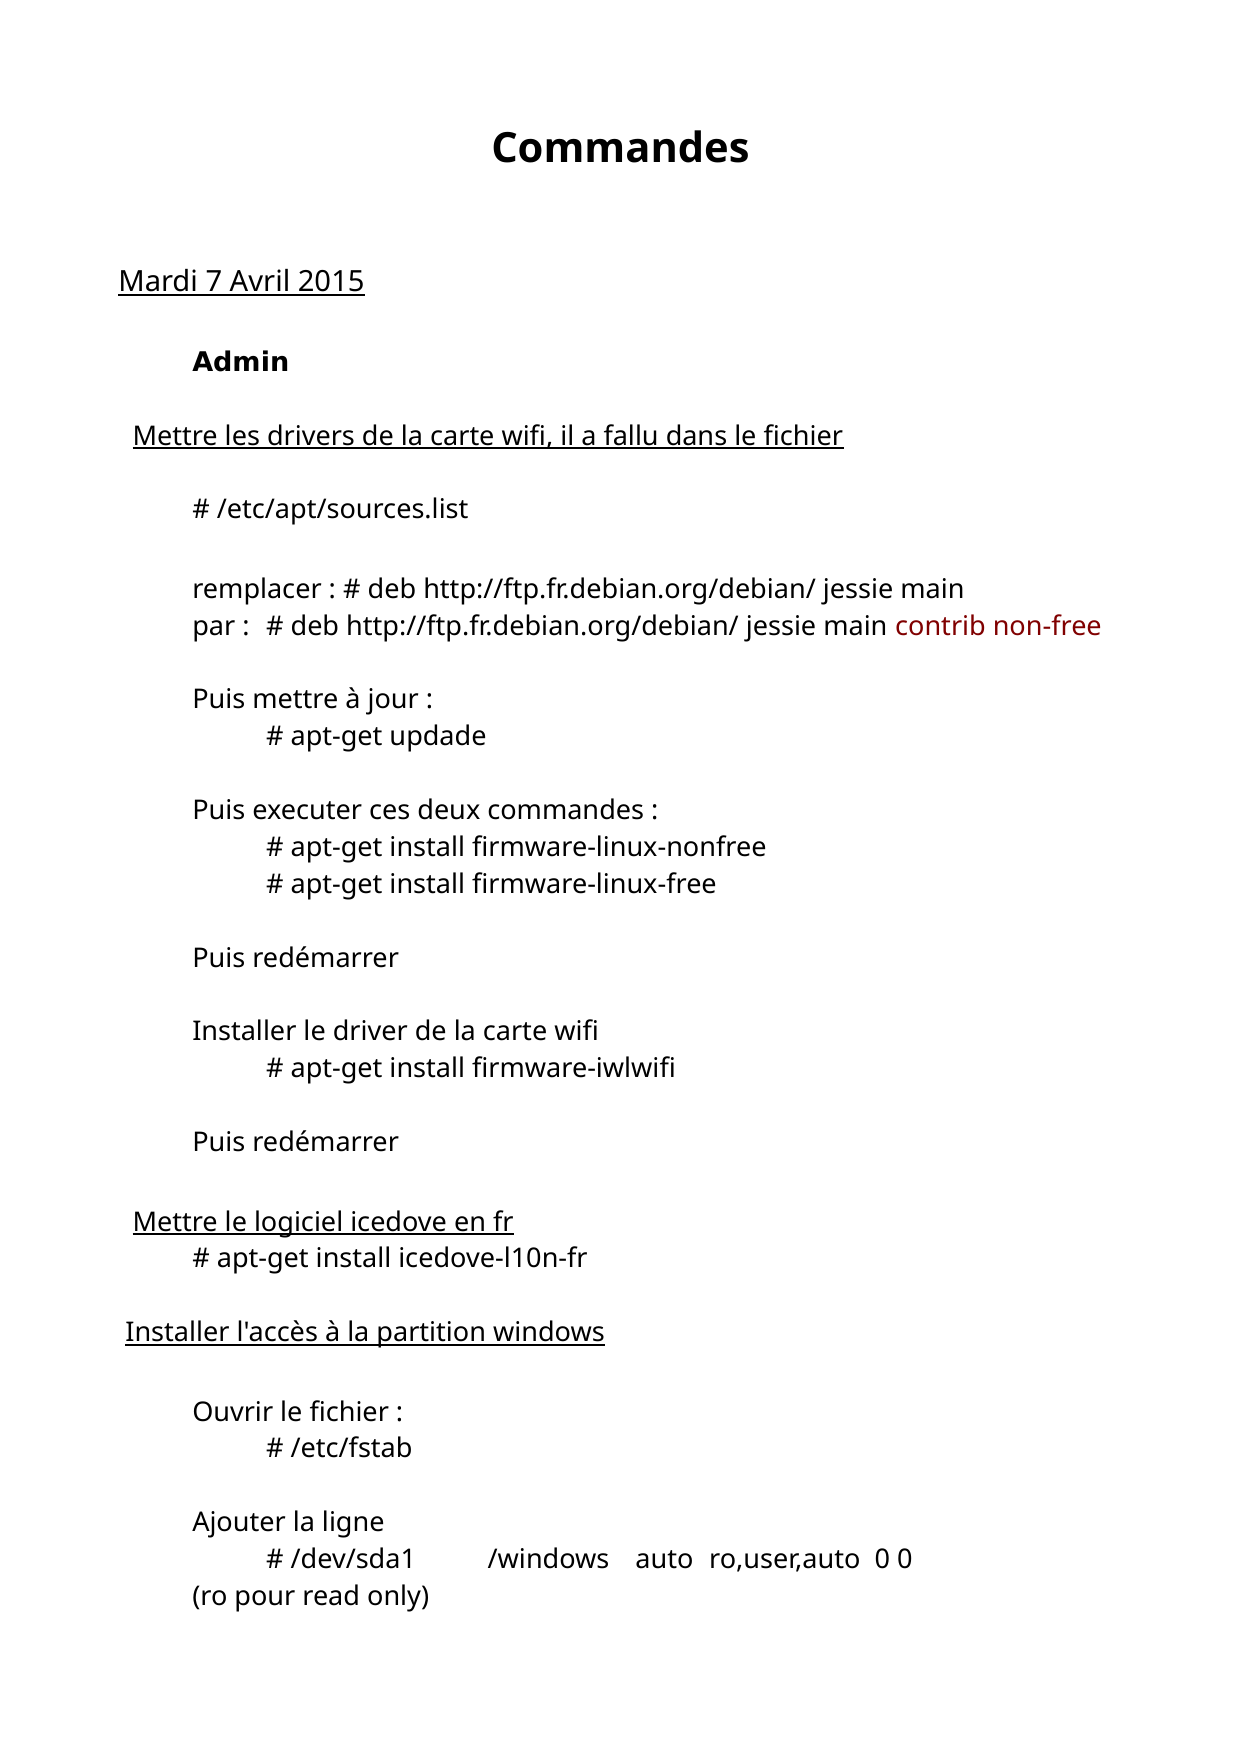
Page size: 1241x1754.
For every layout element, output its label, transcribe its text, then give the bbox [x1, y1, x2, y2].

text Commandes [118, 118, 1122, 175]
text # apt-get install firmware-linux-nonfree [118, 827, 1122, 864]
text Ouvrir le fichier : [118, 1392, 1122, 1429]
text Mardi 7 Avril 2015 [118, 260, 1122, 300]
text Ajouter la ligne [118, 1503, 1122, 1539]
text Mettre le logiciel icedove en fr [118, 1202, 1122, 1239]
text Admin [118, 342, 1122, 379]
text Installer l'accès à la partition windows [118, 1313, 1122, 1349]
text # apt-get install firmware-linux-free [118, 864, 1122, 901]
text # apt-get updade [118, 717, 1122, 754]
text (ro pour read only) [118, 1576, 1122, 1613]
text Puis redémarrer [118, 938, 1122, 975]
text # /etc/fstab [118, 1429, 1122, 1466]
text # apt-get install firmware-iwlwifi [118, 1049, 1122, 1086]
text # apt-get install icedove-l10n-fr [118, 1239, 1122, 1276]
text # /etc/apt/sources.list [118, 453, 1122, 527]
text Puis mettre à jour : [118, 680, 1122, 717]
text remplacer : # deb http://ftp.fr.debian.org/debian/ jessie main [118, 569, 1122, 606]
text Mettre les drivers de la carte wifi, il a fallu dans le fichier [118, 416, 1122, 453]
text # /dev/sda1 /windows auto ro,user,auto 0 0 [118, 1539, 1122, 1576]
text par : # deb http://ftp.fr.debian.org/debian/ jessie main contrib non-free [118, 606, 1122, 643]
text Puis executer ces deux commandes : [118, 791, 1122, 827]
text Puis redémarrer [118, 1122, 1122, 1159]
text Installer le driver de la carte wifi [118, 1012, 1122, 1049]
